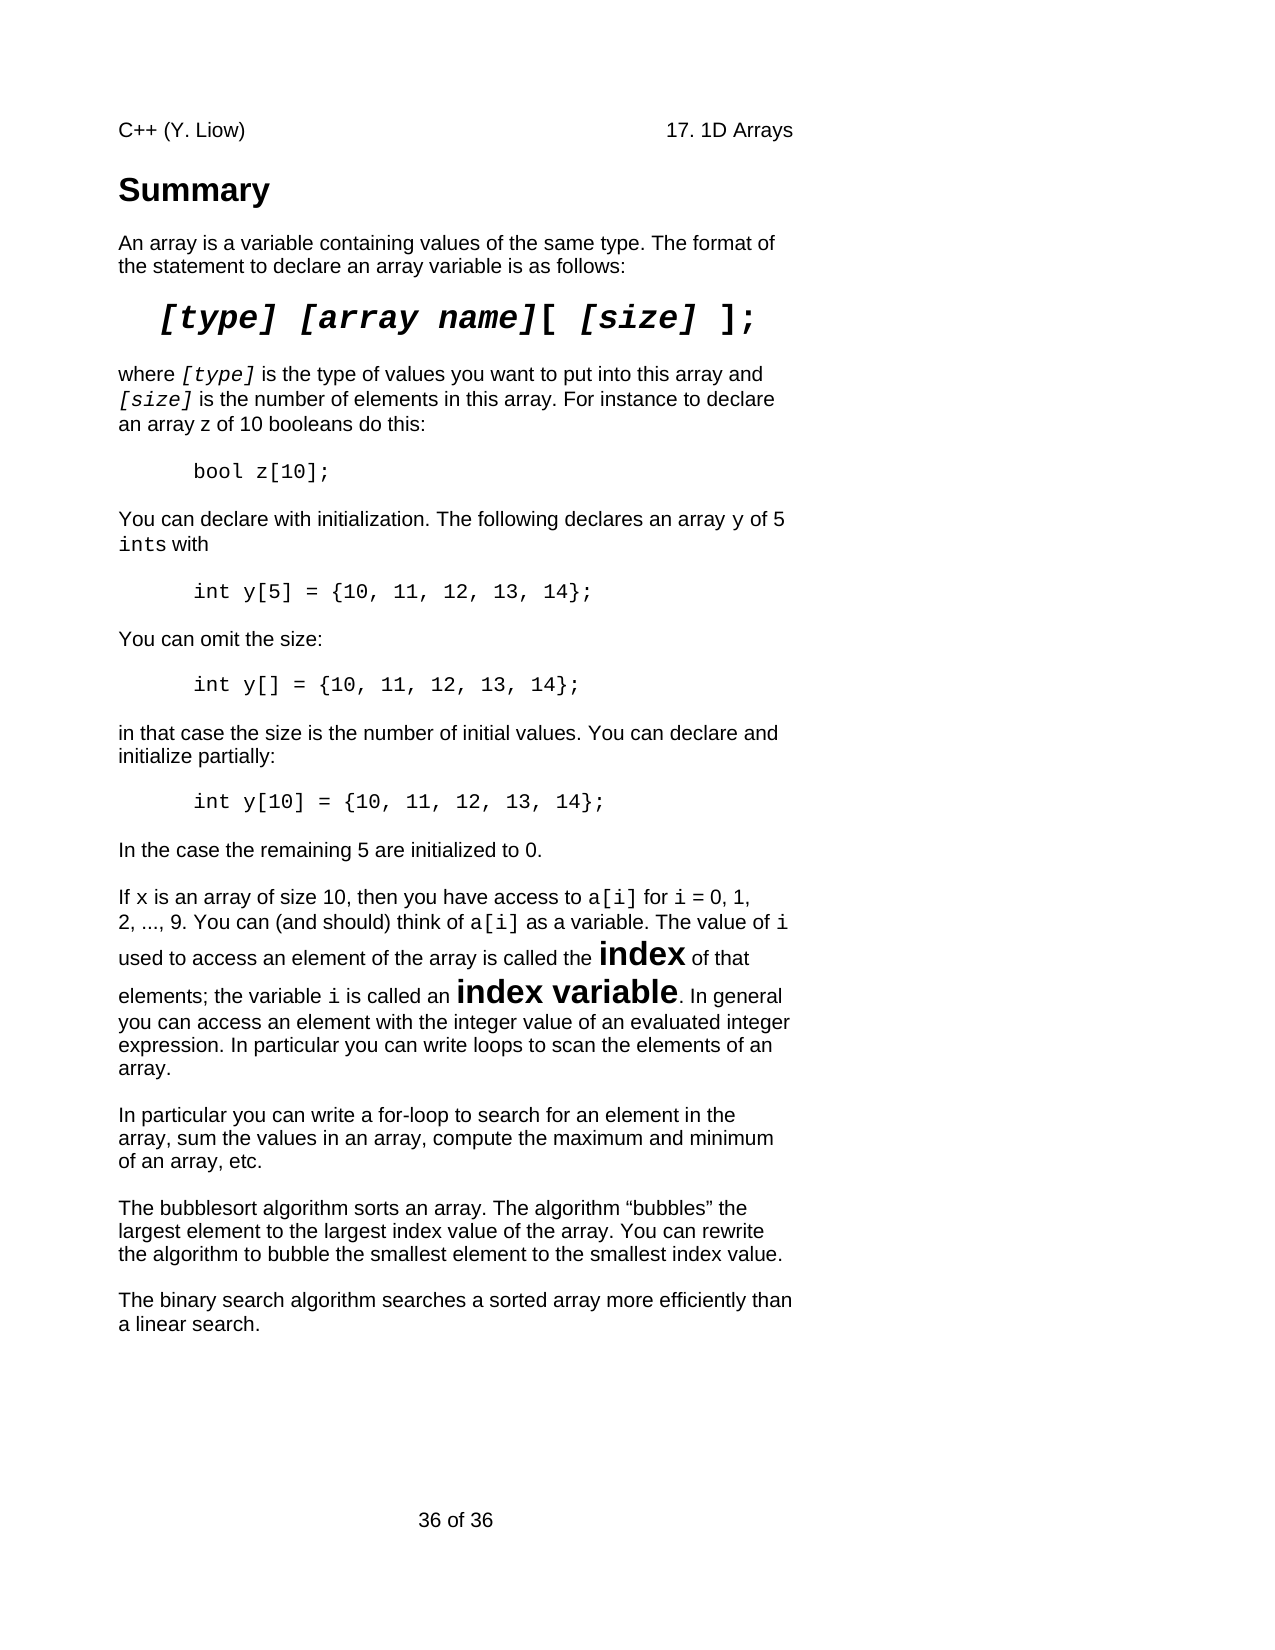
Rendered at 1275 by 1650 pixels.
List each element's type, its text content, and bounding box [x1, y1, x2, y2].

text where [type] is the type of values you want to put into this array and [size] is the number of elements in this array. For instance to declare an array z of 10 booleans do this: [118, 362, 793, 436]
text Summary [118, 171, 793, 208]
text The binary search algorithm searches a sorted array more efficiently than a linear search. [118, 1289, 793, 1335]
text [type] [array name][ [size] ]; [118, 301, 793, 339]
text You can declare with initialization. The following declares an array y of 5 ints with [118, 507, 793, 558]
text In the case the remaining 5 are initialized to 0. [118, 838, 793, 862]
text bool z[10]; [118, 459, 793, 484]
text If x is an array of size 10, then you have access to a[i] for i = 0, 1, 2, ..., 9. You can (and should) think of a[i] as a variable. The value of i used to access an element of the array is called the index of that elements; the variable i is called an index variable. In general you can access an element with the integer value of an evaluated integer expression. In particular you can write loops to scan the elements of an array. [118, 885, 793, 1080]
text The bubblesort algorithm sorts an array. The algorithm “bubbles” the largest element to the largest index value of the array. You can rewrite the algorithm to bubble the smallest element to the smallest index value. [118, 1196, 793, 1266]
text int y[5] = {10, 11, 12, 13, 14}; [118, 581, 793, 604]
text in that case the size is the number of initial values. You can declare and initialize partially: [118, 722, 793, 768]
text An array is a variable containing values of the same type. The format of the statement to declare an array variable is as follows: [118, 231, 793, 278]
text int y[10] = {10, 11, 12, 13, 14}; [118, 791, 793, 815]
text In particular you can write a for-loop to search for an element in the array, sum the values in an array, compute the maximum and minimum of an array, etc. [118, 1103, 793, 1173]
text You can omit the size: [118, 628, 793, 651]
text int y[] = {10, 11, 12, 13, 14}; [118, 674, 793, 698]
